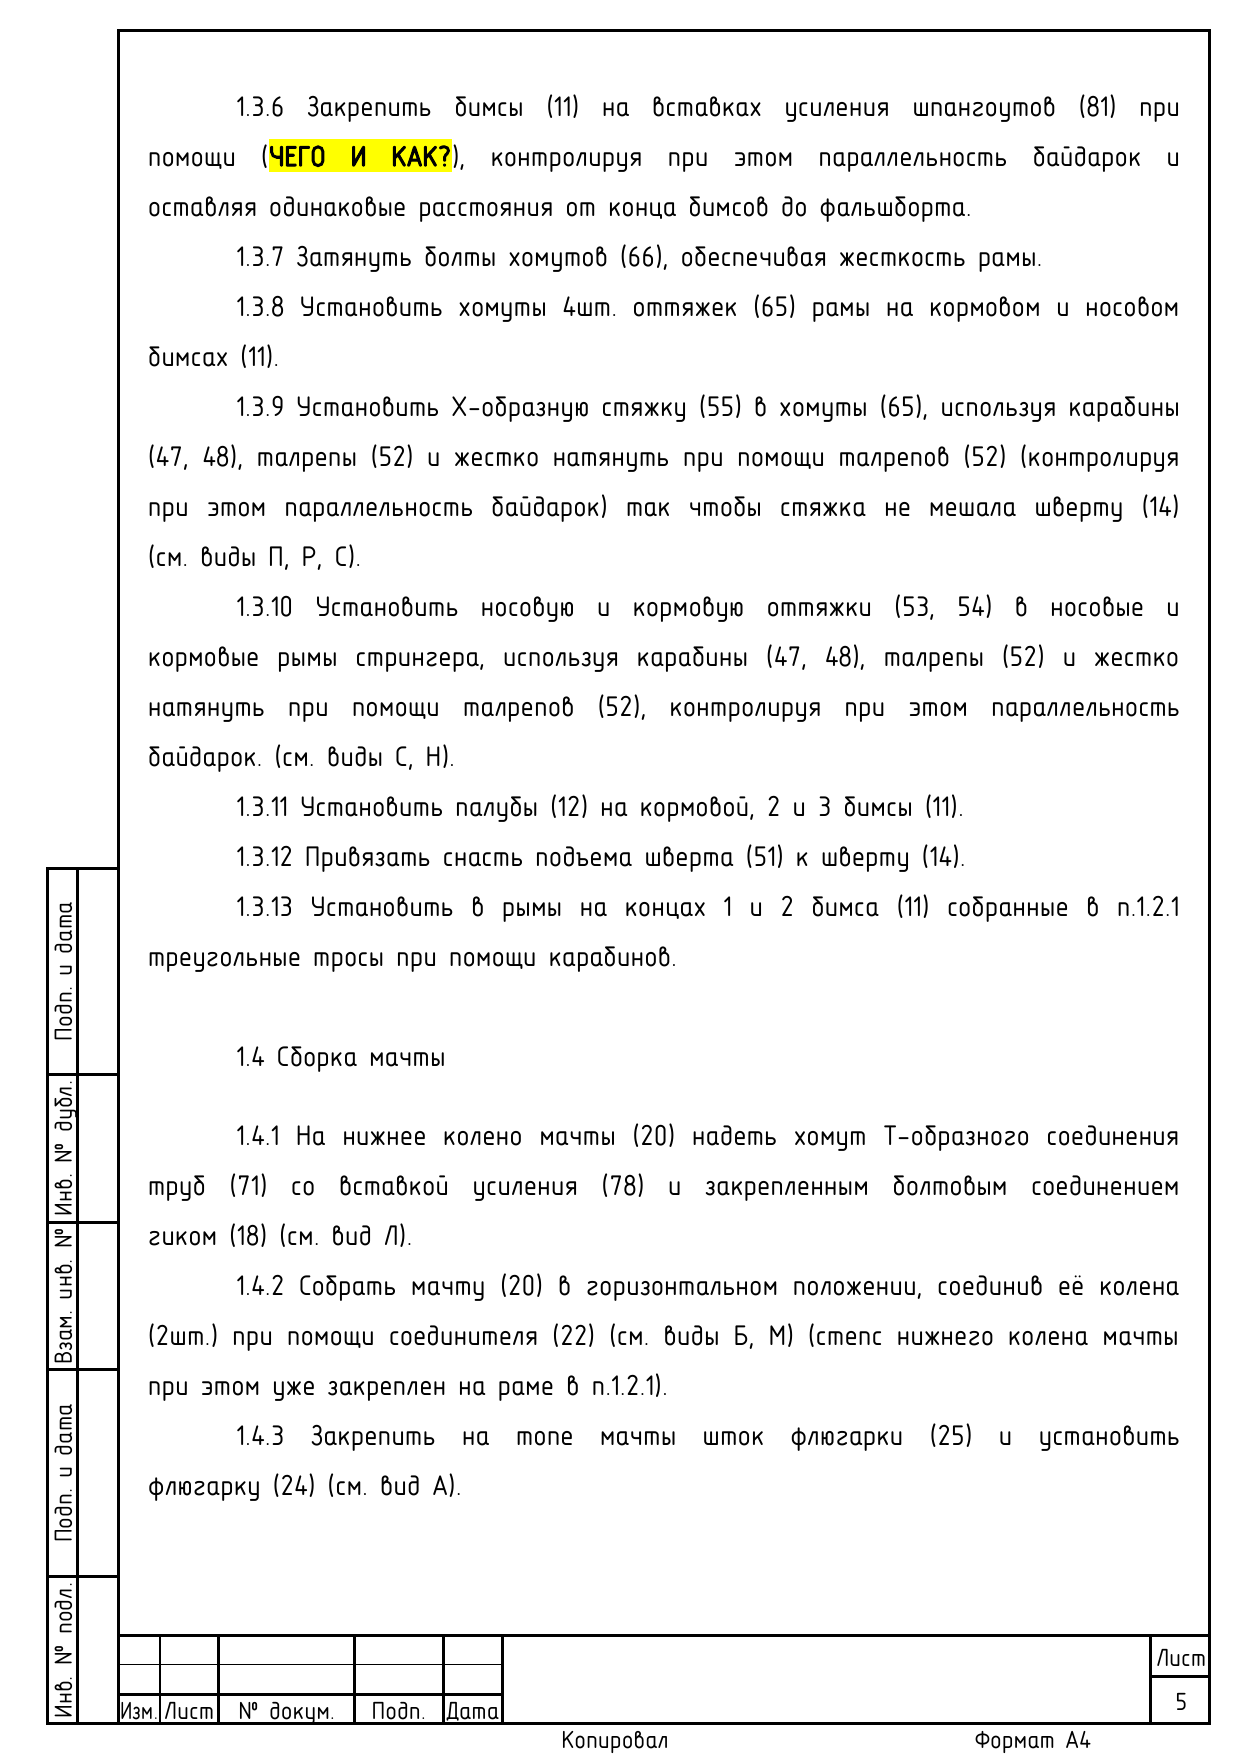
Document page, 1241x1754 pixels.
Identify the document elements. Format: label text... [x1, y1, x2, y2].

text 1.3.10 Установить носовую и кормовую оттяжки (53, 54) в носовые и кормовые рымы стрингера, используя карабины (47, 48), талрепы (52) и жестко натянуть при помощи талрепов (52), контролируя при этом параллельность байдарок. (см. виды С, Н). [148, 588, 1181, 772]
text 1.3.13 Установить в рымы на концах 1 и 2 бимса (11) собранные в п.1.2.1 треугольные тросы при помощи карабинов. [148, 888, 1181, 972]
text 1.3.6 Закрепить бимсы (11) на вставках усиления шпангоутов (81) при помощи (ЧЕГО И КАК?), контролируя при этом параллельность байдарок и оставляя одинаковые расстояния от конца бимсов до фальшборта. [148, 88, 1181, 222]
text 1.4.2 Собрать мачту (20) в горизонтальном положении, соединив её колена (2шт.) при помощи соединителя (22) (см. виды Б, М) (степс нижнего колена мачты при этом уже закреплен на раме в п.1.2.1). [148, 1268, 1181, 1401]
text 1.3.12 Привязать снасть подъема шверта (51) к шверту (14). [148, 838, 1181, 872]
text 1.3.11 Установить палубы (12) на кормовой, 2 и 3 бимсы (11). [148, 788, 1181, 822]
text 1.4.1 На нижнее колено мачты (20) надеть хомут Т-образного соединения труб (71) со вставкой усиления (78) и закрепленным болтовым соединением гиком (18) (см. вид Л). [148, 1118, 1181, 1251]
text 1.3.9 Установить Х-образную стяжку (55) в хомуты (65), используя карабины (47, 48), талрепы (52) и жестко натянуть при помощи талрепов (52) (контролируя при этом параллельность байдарок) так чтобы стяжка не мешала шверту (14) (см. виды П, Р, С). [148, 388, 1181, 572]
text 1.3.7 Затянуть болты хомутов (66), обеспечивая жесткость рамы. [148, 238, 1181, 272]
text 1.4.3 Закрепить на топе мачты шток флюгарки (25) и установить флюгарку (24) (см. вид А). [148, 1418, 1181, 1501]
subtitle Сборка мачты [148, 1038, 1181, 1072]
text 1.3.8 Установить хомуты 4шт. оттяжек (65) рамы на кормовом и носовом бимсах (11). [148, 288, 1181, 372]
